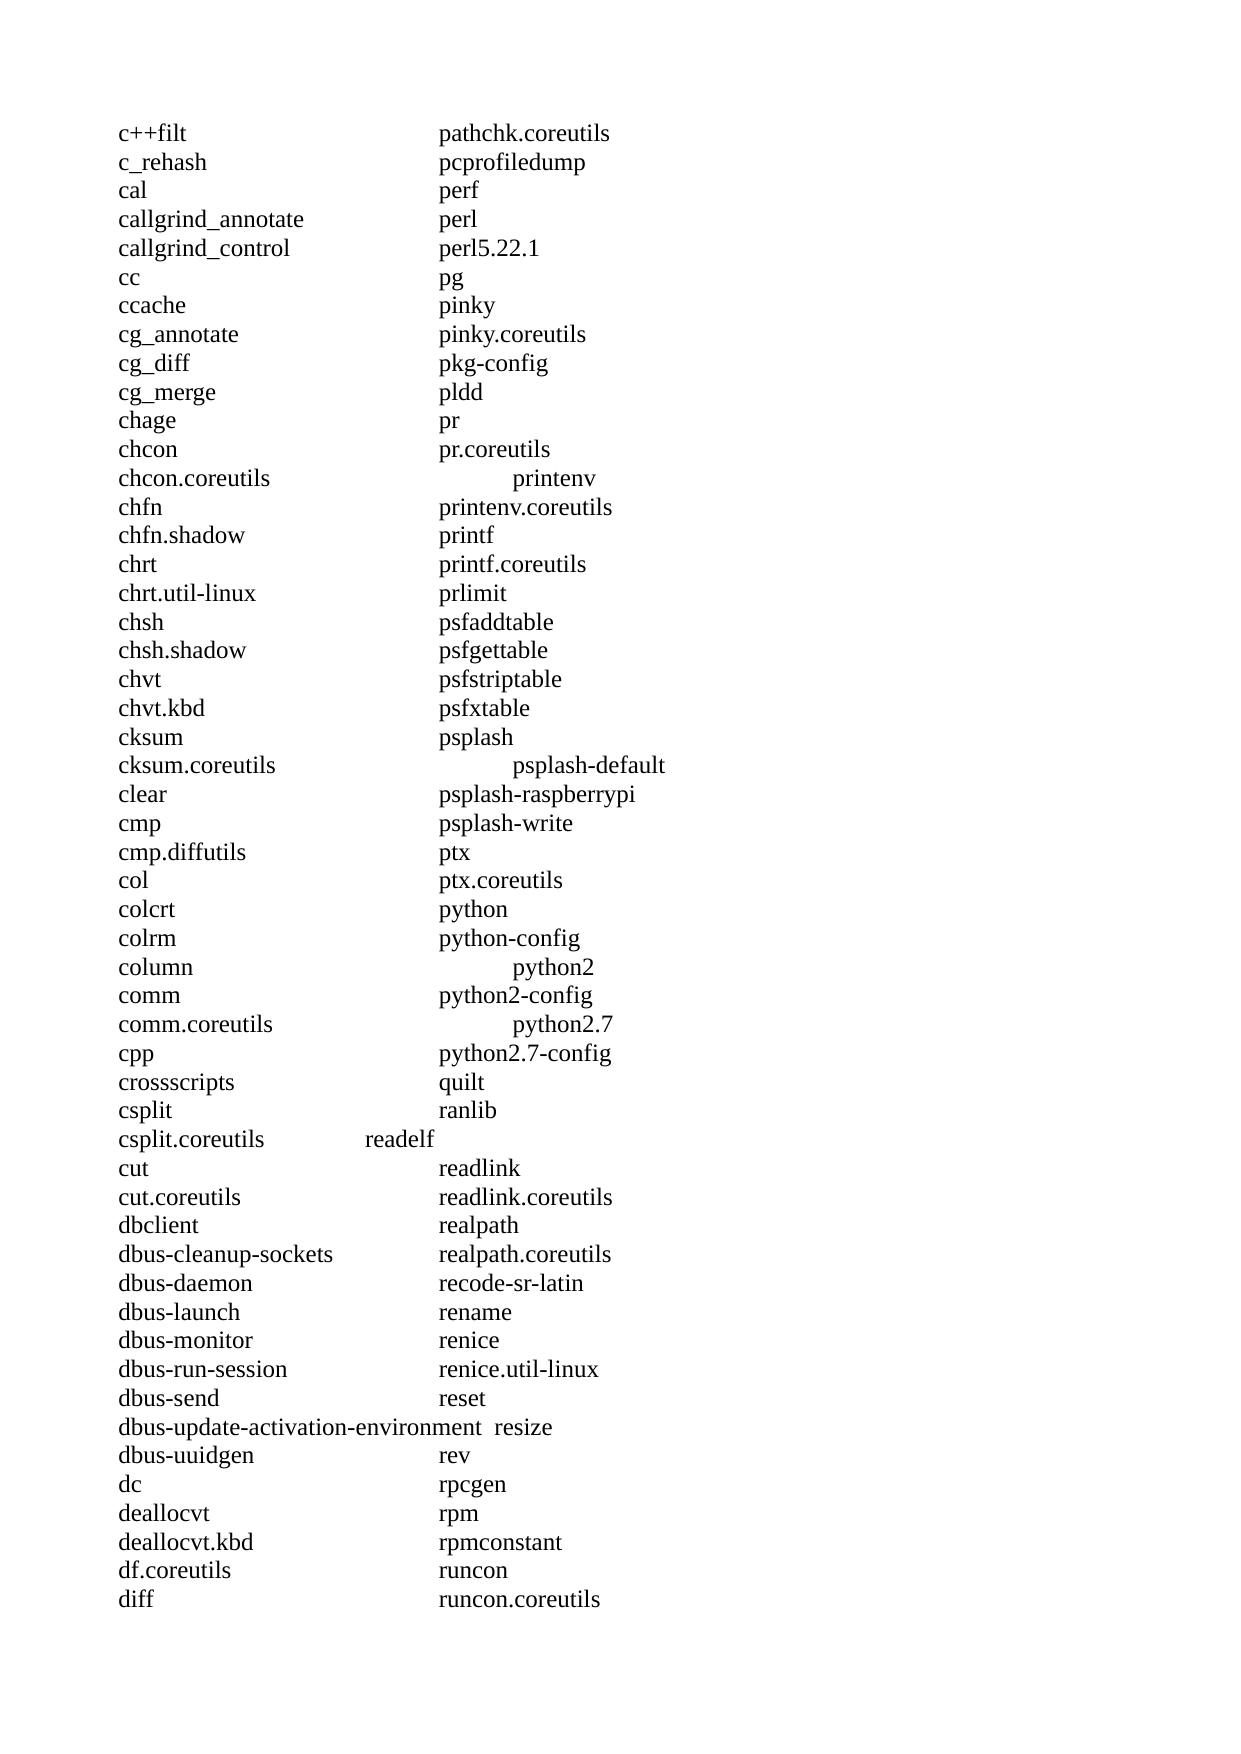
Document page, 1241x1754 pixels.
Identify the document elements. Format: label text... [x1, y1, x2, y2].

text crossscripts quilt [118, 1067, 1122, 1096]
text deallocvt rpm [118, 1498, 1122, 1527]
text dc rpcgen [118, 1469, 1122, 1498]
text cpp python2.7-config [118, 1038, 1122, 1067]
text deallocvt.kbd rpmconstant [118, 1527, 1122, 1556]
text cg_merge pldd [118, 377, 1122, 406]
text diff runcon.coreutils [118, 1584, 1122, 1613]
text comm.coreutils python2.7 [118, 1009, 1122, 1038]
text dbus-update-activation-environment resize [118, 1412, 1122, 1441]
text csplit ranlib [118, 1096, 1122, 1124]
text colrm python-config [118, 923, 1122, 952]
text dbus-send reset [118, 1383, 1122, 1412]
text chvt.kbd psfxtable [118, 693, 1122, 722]
text cksum.coreutils psplash-default [118, 751, 1122, 779]
text comm python2-config [118, 981, 1122, 1009]
text col ptx.coreutils [118, 866, 1122, 894]
text chage pr [118, 406, 1122, 434]
text chsh.shadow psfgettable [118, 636, 1122, 664]
text cal perf [118, 176, 1122, 204]
text chrt.util-linux prlimit [118, 578, 1122, 607]
text ccache pinky [118, 291, 1122, 319]
text chfn.shadow printf [118, 521, 1122, 549]
text clear psplash-raspberrypi [118, 779, 1122, 808]
text dbus-daemon recode-sr-latin [118, 1268, 1122, 1297]
text chcon pr.coreutils [118, 434, 1122, 463]
text chsh psfaddtable [118, 607, 1122, 636]
text colcrt python [118, 894, 1122, 923]
text callgrind_control perl5.22.1 [118, 233, 1122, 262]
text chvt psfstriptable [118, 664, 1122, 693]
text cut readlink [118, 1153, 1122, 1182]
text dbus-run-session renice.util-linux [118, 1354, 1122, 1383]
text chrt printf.coreutils [118, 549, 1122, 578]
text csplit.coreutils readelf [118, 1124, 1122, 1153]
text df.coreutils runcon [118, 1556, 1122, 1584]
text dbus-launch rename [118, 1297, 1122, 1326]
text dbus-monitor renice [118, 1326, 1122, 1354]
text cg_diff pkg-config [118, 348, 1122, 377]
text chfn printenv.coreutils [118, 492, 1122, 521]
text cksum psplash [118, 722, 1122, 751]
text dbus-cleanup-sockets realpath.coreutils [118, 1239, 1122, 1268]
text column python2 [118, 952, 1122, 981]
text cut.coreutils readlink.coreutils [118, 1182, 1122, 1211]
text c++filt pathchk.coreutils [118, 118, 1122, 147]
text cg_annotate pinky.coreutils [118, 319, 1122, 348]
text callgrind_annotate perl [118, 204, 1122, 233]
text dbus-uuidgen rev [118, 1441, 1122, 1469]
text dbclient realpath [118, 1211, 1122, 1239]
text c_rehash pcprofiledump [118, 147, 1122, 176]
text chcon.coreutils printenv [118, 463, 1122, 492]
text cc pg [118, 262, 1122, 291]
text cmp psplash-write [118, 808, 1122, 837]
text cmp.diffutils ptx [118, 837, 1122, 866]
